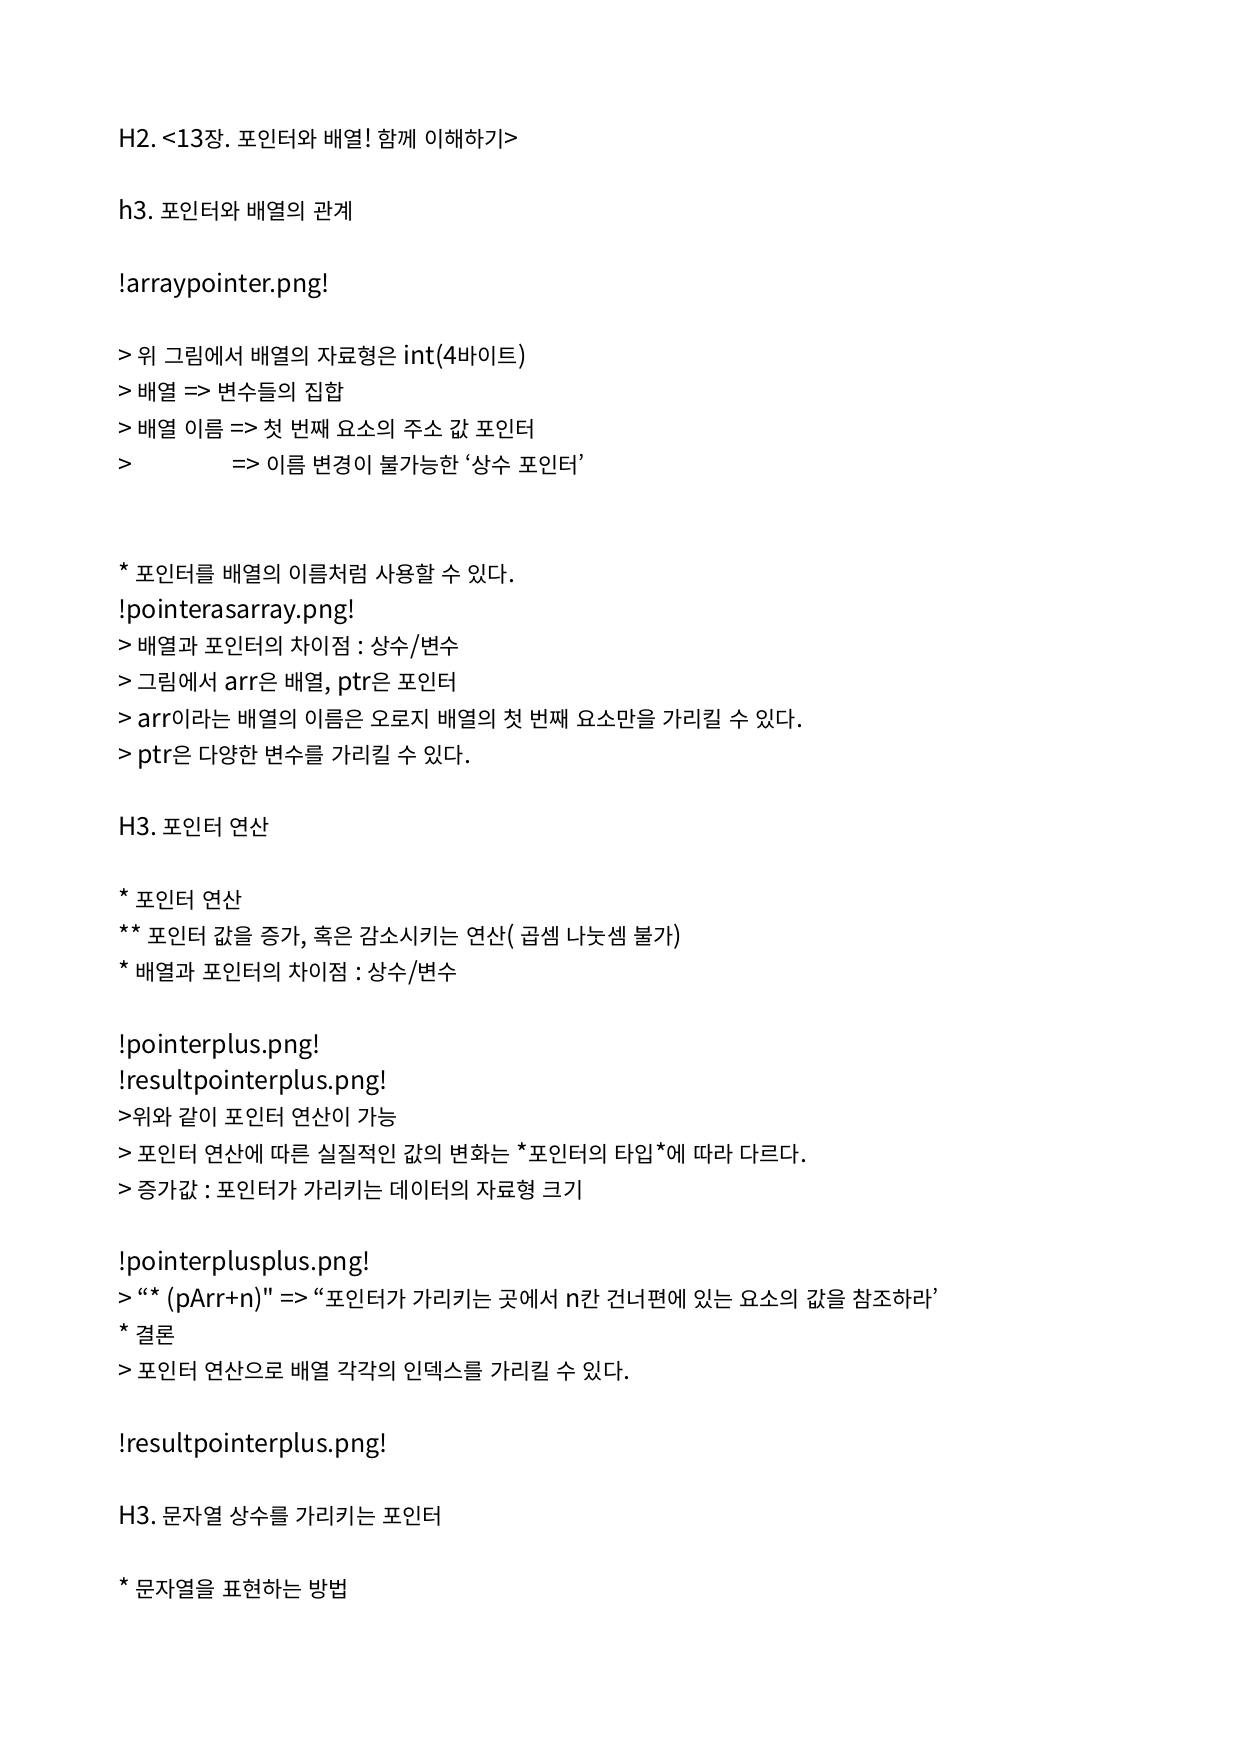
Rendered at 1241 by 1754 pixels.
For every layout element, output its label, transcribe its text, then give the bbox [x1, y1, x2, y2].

text !pointerasarray.png! [118, 589, 1122, 626]
text !resultpointerplus.png! [118, 1061, 1122, 1097]
text H3. 포인터 연산 [118, 807, 1122, 843]
text * 문자열을 표현하는 방법 [118, 1568, 1122, 1604]
text > 배열 => 변수들의 집합 [118, 372, 1122, 408]
text h3. 포인터와 배열의 관계 [118, 191, 1122, 227]
text * 결론 [118, 1314, 1122, 1351]
text !resultpointerplus.png! [118, 1423, 1122, 1459]
text * 배열과 포인터의 차이점 : 상수/변수 [118, 952, 1122, 988]
text !pointerplus.png! [118, 1024, 1122, 1061]
text !pointerplusplus.png! [118, 1242, 1122, 1278]
text > 위 그림에서 배열의 자료형은 int(4바이트) [118, 336, 1122, 372]
text H3. 문자열 상수를 가리키는 포인터 [118, 1496, 1122, 1532]
text > 배열과 포인터의 차이점 : 상수/변수 [118, 626, 1122, 662]
text > 배열 이름 => 첫 번째 요소의 주소 값 포인터 [118, 408, 1122, 444]
text > 포인터 연산으로 배열 각각의 인덱스를 가리킬 수 있다. [118, 1351, 1122, 1387]
text ** 포인터 값을 증가, 혹은 감소시키는 연산( 곱셈 나눗셈 불가) [118, 916, 1122, 952]
text !arraypointer.png! [118, 263, 1122, 299]
text > ptr은 다양한 변수를 가리킬 수 있다. [118, 734, 1122, 771]
text * 포인터 연산 [118, 879, 1122, 916]
text > => 이름 변경이 불가능한 ‘상수 포인터’ [118, 444, 1122, 481]
text >위와 같이 포인터 연산이 가능 [118, 1097, 1122, 1133]
text > 증가값 : 포인터가 가리키는 데이터의 자료형 크기 [118, 1169, 1122, 1206]
text > 포인터 연산에 따른 실질적인 값의 변화는 *포인터의 타입*에 따라 다르다. [118, 1133, 1122, 1169]
text > “* (pArr+n)" => “포인터가 가리키는 곳에서 n칸 건너편에 있는 요소의 값을 참조하라’ [118, 1278, 1122, 1314]
text * 포인터를 배열의 이름처럼 사용할 수 있다. [118, 553, 1122, 589]
text > 그림에서 arr은 배열, ptr은 포인터 [118, 662, 1122, 698]
text H2. <13장. 포인터와 배열! 함께 이해하기> [118, 118, 1122, 154]
text > arr이라는 배열의 이름은 오로지 배열의 첫 번째 요소만을 가리킬 수 있다. [118, 698, 1122, 734]
